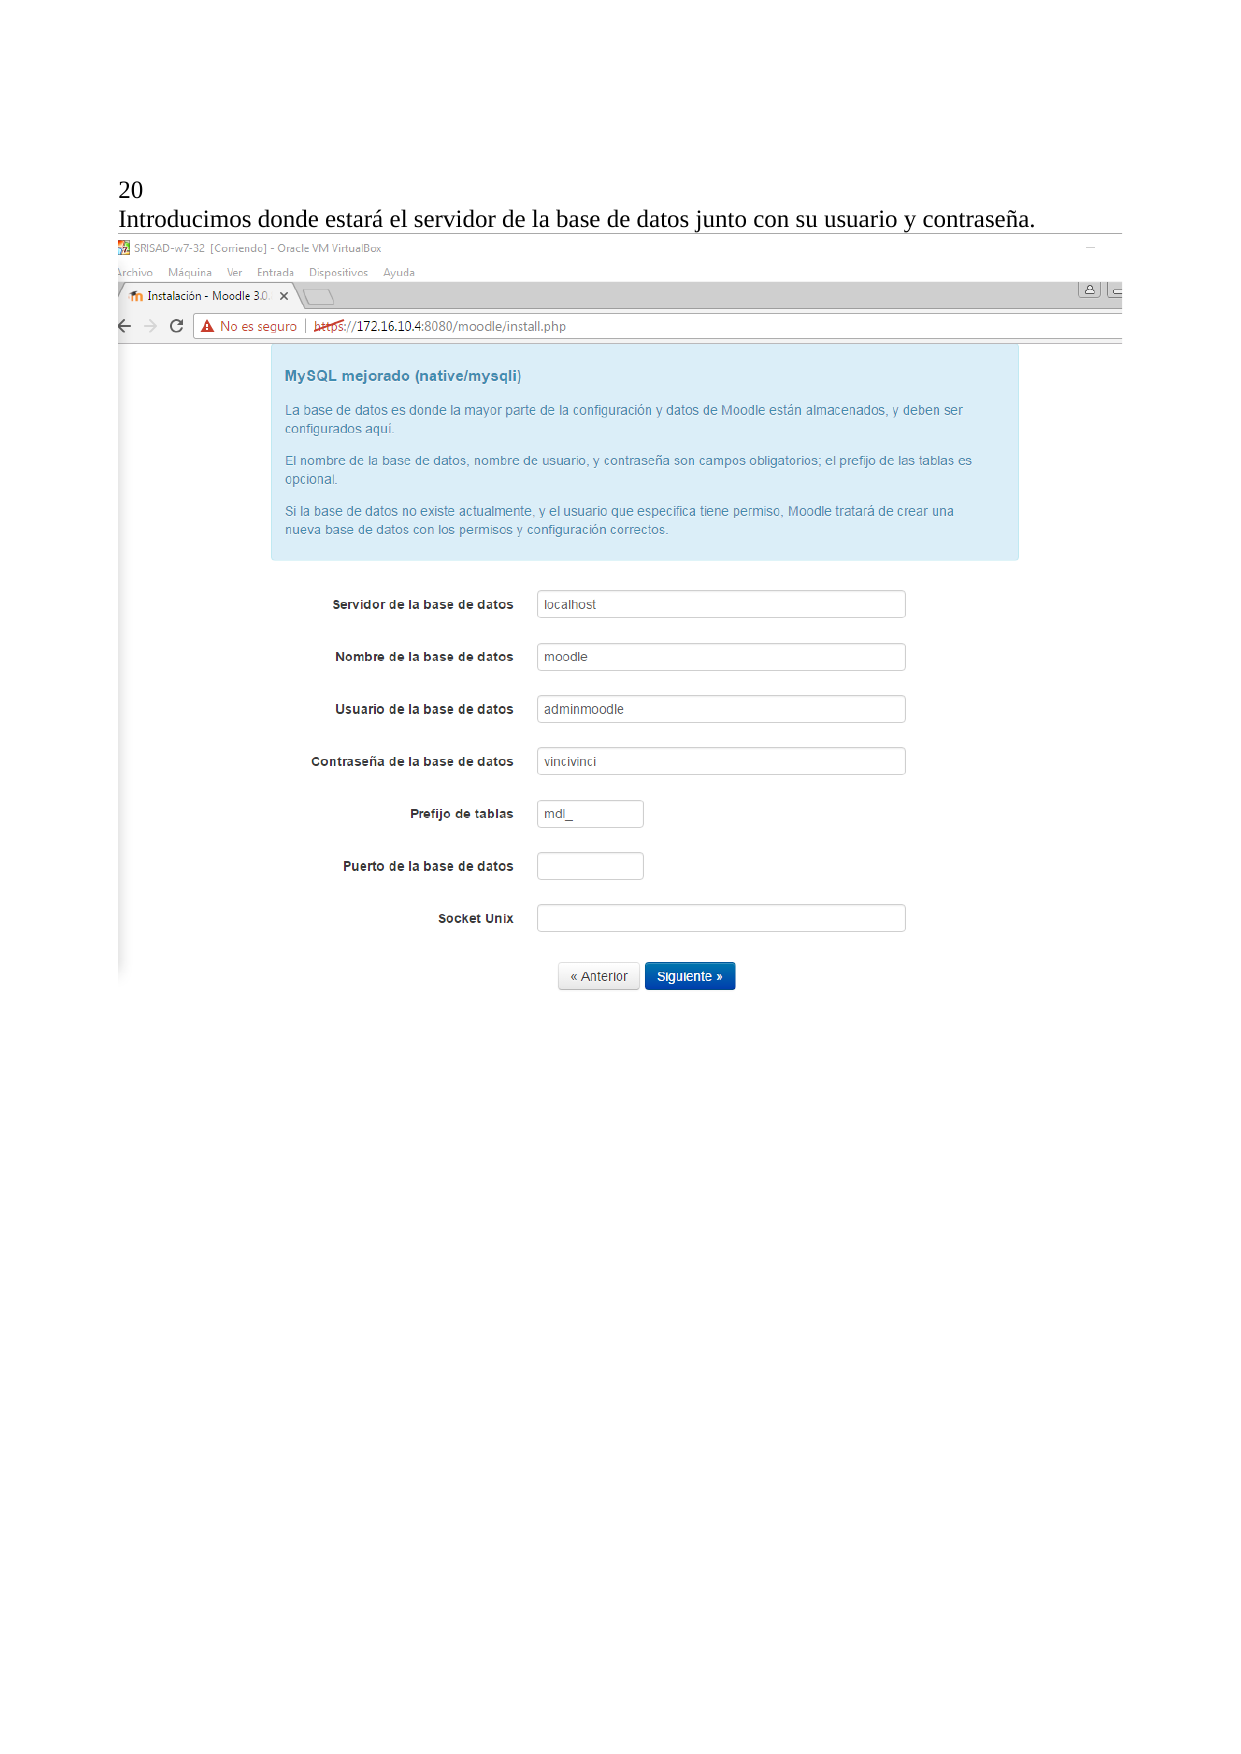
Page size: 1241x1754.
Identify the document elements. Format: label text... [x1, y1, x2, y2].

text Introducimos donde estará el servidor de la base de datos junto con su usuario y contraseña. [118, 204, 1122, 233]
picture [118, 233, 1123, 1001]
text 20 [118, 176, 1122, 204]
